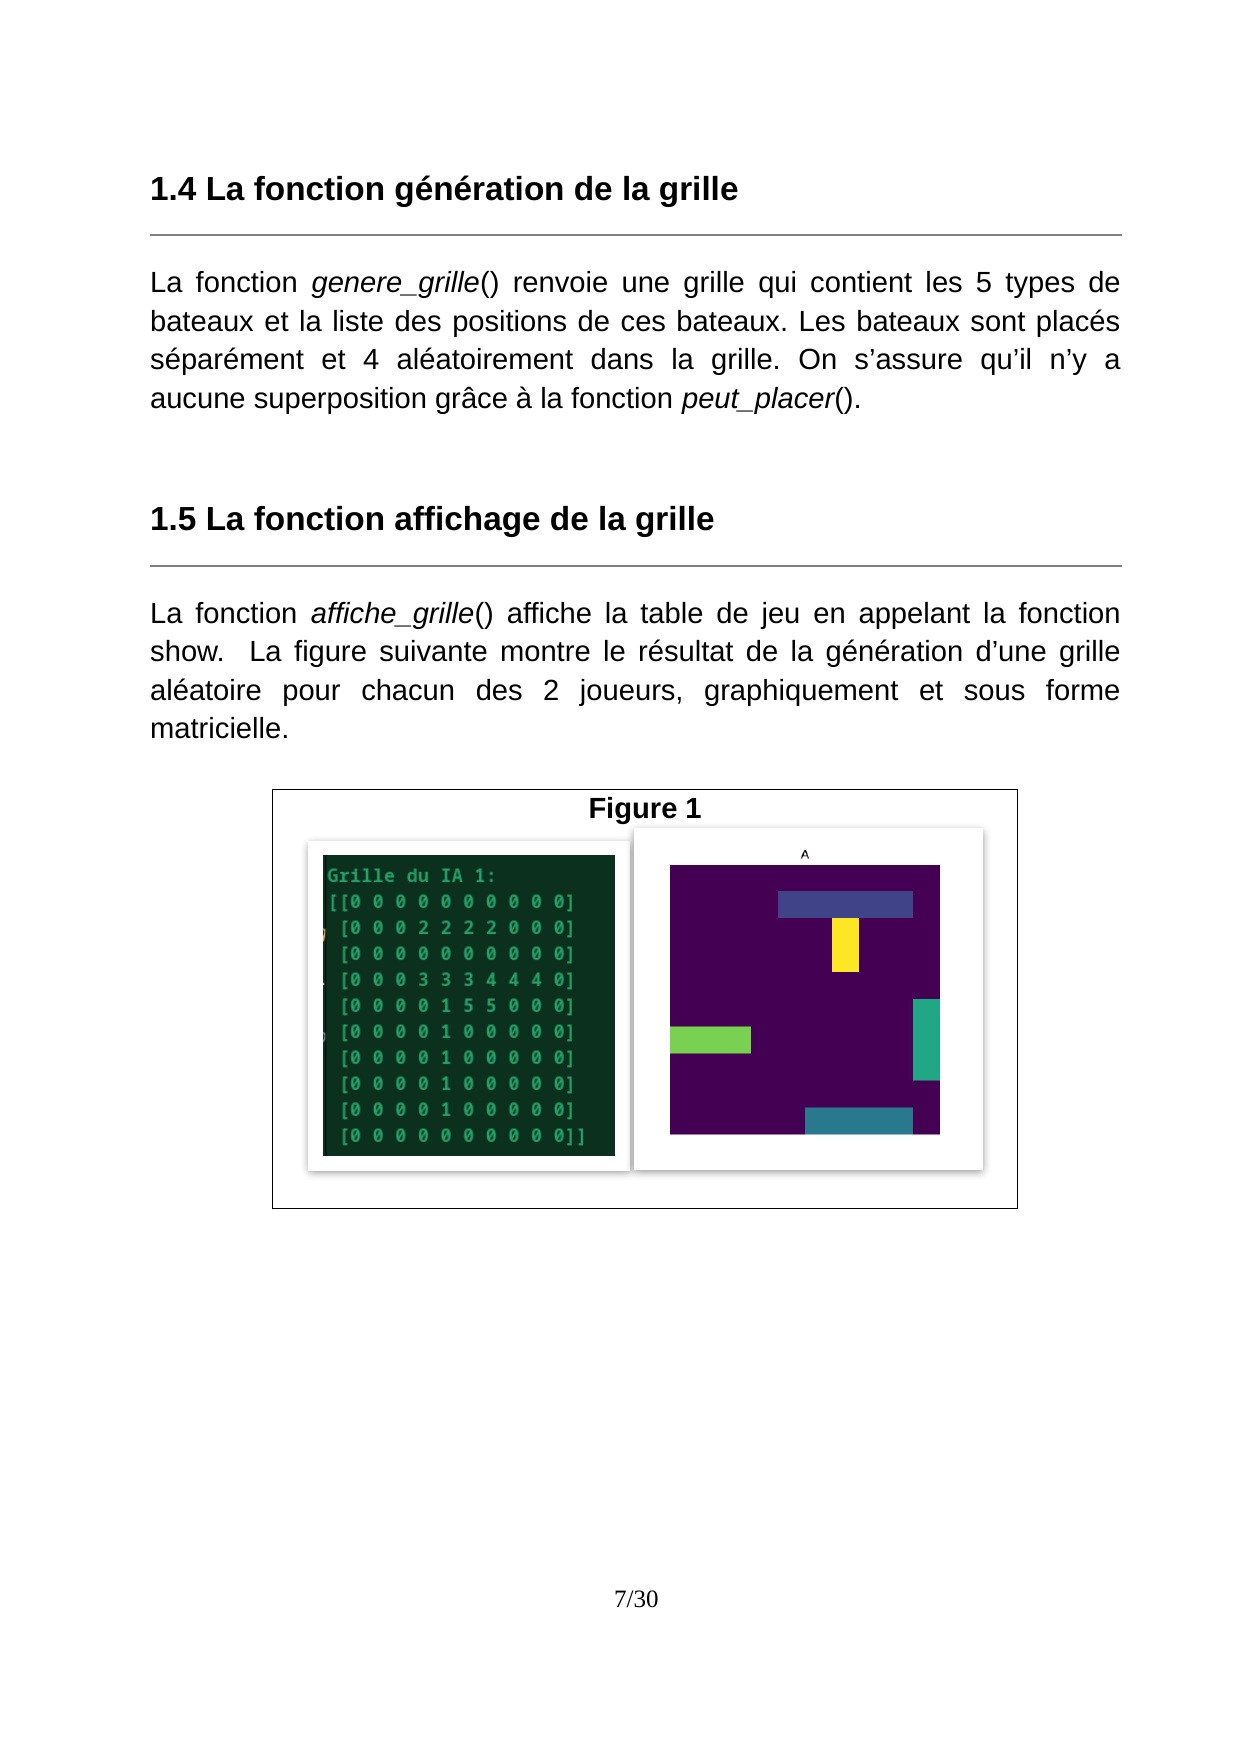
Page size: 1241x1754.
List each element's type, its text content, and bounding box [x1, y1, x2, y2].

subtitle 1.5 La fonction affichage de la grille [150, 499, 1122, 538]
text Figure 1 [273, 790, 1017, 825]
text La fonction genere_grille() renvoie une grille qui contient les 5 types de bateaux et la liste des positions de ces bateaux. Les bateaux sont placés séparément et 4 aléatoirement dans la grille. On s’assure qu’il n’y a aucune superposition grâce à la fonction peut_placer(). [150, 265, 1122, 414]
picture [648, 843, 969, 1156]
text La fonction affiche_grille() affiche la table de jeu en appelant la fonction show. La figure suivante montre le résultat de la génération d’une grille aléatoire pour chacun des 2 joueurs, graphiquement et sous forme matricielle. [150, 596, 1122, 745]
picture [323, 855, 615, 1156]
subtitle 1.4 La fonction génération de la grille [150, 169, 1122, 207]
